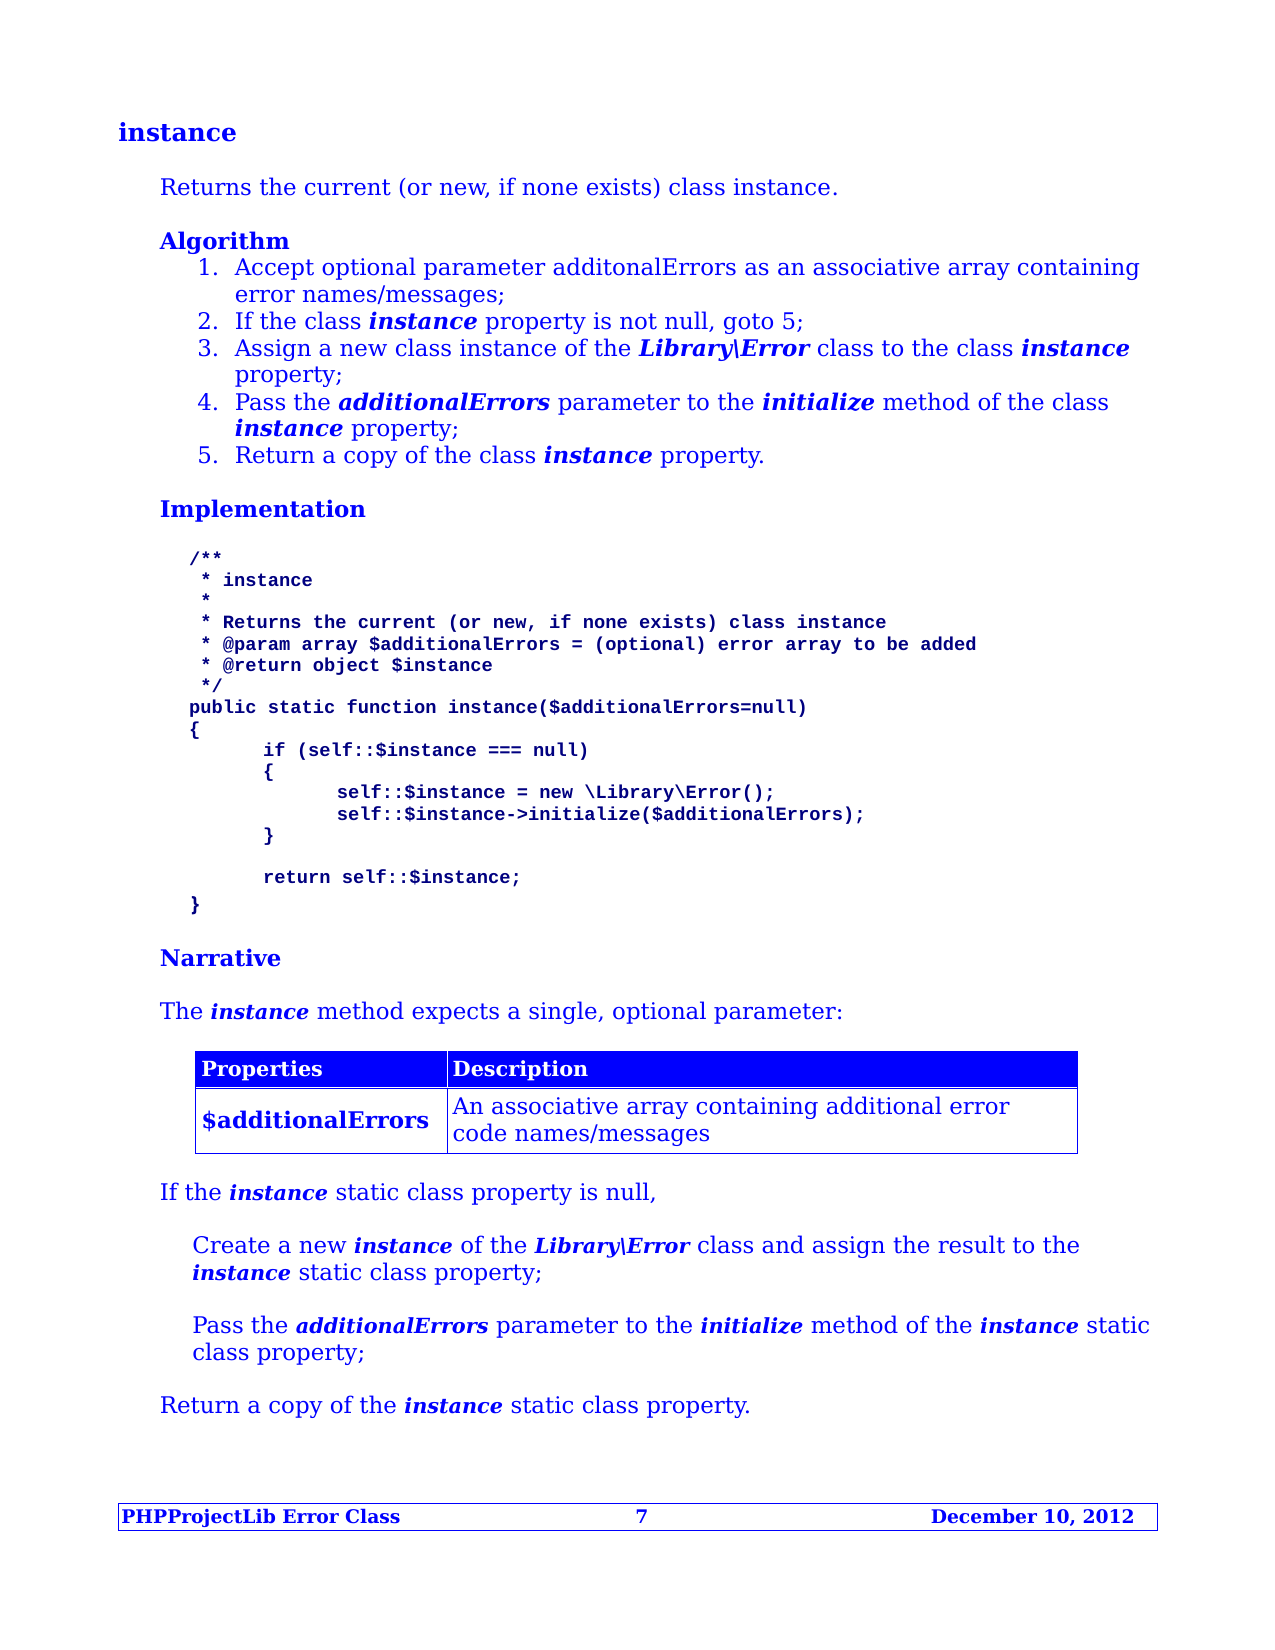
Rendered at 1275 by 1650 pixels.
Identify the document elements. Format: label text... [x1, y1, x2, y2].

list If the class instance property is not null, goto 5; [197, 308, 1157, 335]
table_cell $additionalErrors [196, 1089, 447, 1152]
list Return a copy of the class instance property. [197, 442, 1157, 469]
list } [189, 889, 1157, 918]
text Algorithm [159, 227, 1157, 254]
title instance [118, 118, 1157, 147]
table_header Properties [196, 1052, 447, 1087]
text Implementation [159, 496, 1157, 523]
list * @return object $instance [189, 656, 1157, 677]
text The instance method expects a single, optional parameter: [159, 998, 1157, 1025]
table_cell An associative array containing additional error code names/messages [448, 1089, 1077, 1152]
list return self::$instance; [189, 868, 1157, 889]
list self::$instance = new \Library\Error(); [189, 783, 1157, 804]
list * [189, 592, 1157, 613]
text Pass the additionalErrors parameter to the initialize method of the instance static class property; [192, 1312, 1157, 1366]
table_header Description [448, 1052, 1077, 1087]
list * @param array $additionalErrors = (optional) error array to be added [189, 634, 1157, 656]
text Return a copy of the instance static class property. [159, 1392, 1157, 1419]
list self::$instance->initialize($additionalErrors); [189, 804, 1157, 826]
list public static function instance($additionalErrors=null) [189, 698, 1157, 719]
list { [189, 719, 1157, 741]
list /** [189, 549, 1157, 571]
text Returns the current (or new, if none exists) class instance. [159, 174, 1157, 201]
list Accept optional parameter additonalErrors as an associative array containing error names/messages; [197, 254, 1157, 308]
list } [189, 826, 1157, 847]
text Narrative [159, 944, 1157, 971]
list */ [189, 677, 1157, 698]
list { [189, 762, 1157, 783]
list Pass the additionalErrors parameter to the initialize method of the class instance property; [197, 388, 1157, 442]
list Assign a new class instance of the Library\Error class to the class instance property; [197, 335, 1157, 388]
text If the instance static class property is null, [159, 1179, 1157, 1206]
list * Returns the current (or new, if none exists) class instance [189, 613, 1157, 634]
list * instance [189, 571, 1157, 592]
list if (self::$instance === null) [189, 741, 1157, 762]
text Create a new instance of the Library\Error class and assign the result to the instance static class property; [192, 1232, 1157, 1286]
